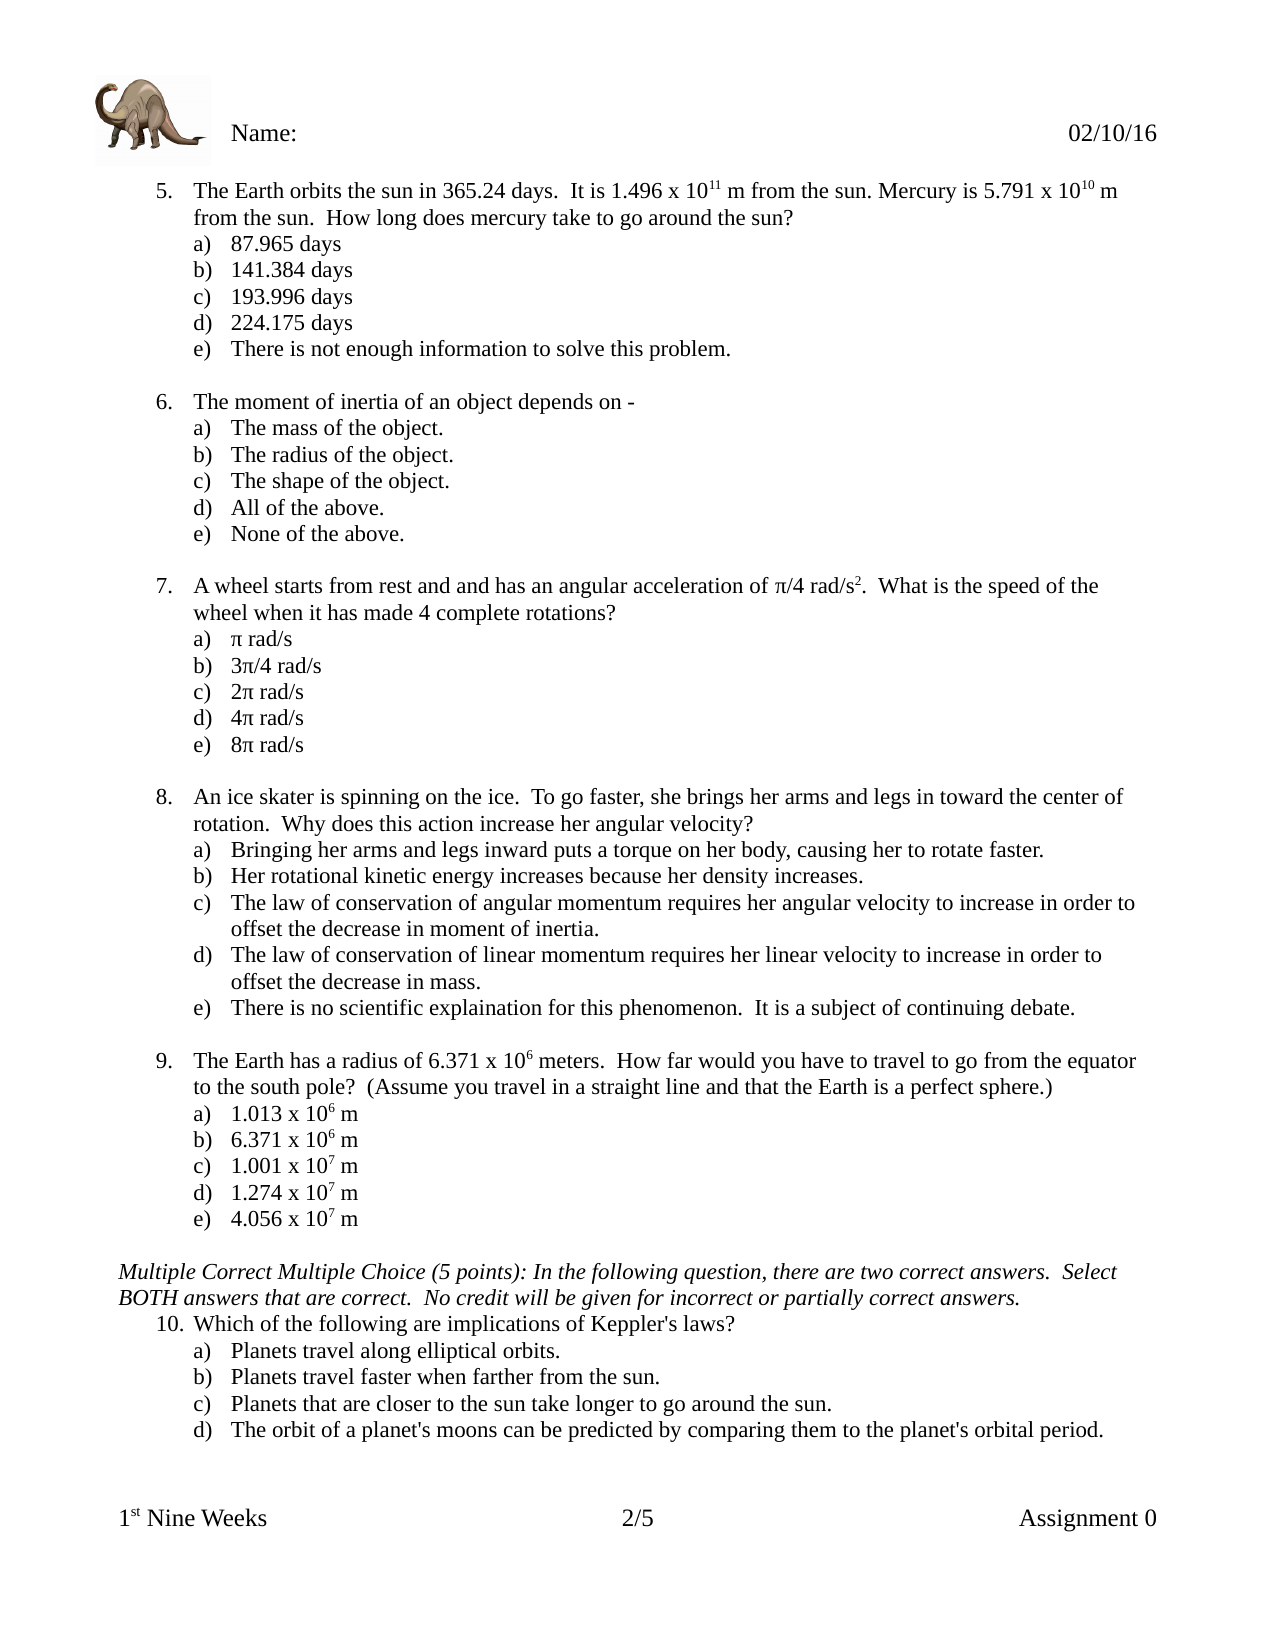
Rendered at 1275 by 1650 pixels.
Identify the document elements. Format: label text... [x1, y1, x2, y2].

list The law of conservation of linear momentum requires her linear velocity to increase in order to offset the decrease in mass. [193, 942, 1157, 994]
list The shape of the object. [193, 467, 1157, 493]
list Her rotational kinetic energy increases because her density increases. [193, 862, 1157, 889]
list 8π rad/s [193, 731, 1157, 757]
list The orbit of a planet's moons can be predicted by comparing them to the planet's orbital period. [193, 1416, 1157, 1442]
list All of the above. [193, 493, 1157, 520]
list 6.371 x 106 m [193, 1126, 1157, 1152]
list 224.175 days [193, 309, 1157, 335]
list 2π rad/s [193, 678, 1157, 704]
list 141.384 days [193, 256, 1157, 283]
text Multiple Correct Multiple Choice (5 points): In the following question, there are two correct answers. Select BOTH answers that are correct. No credit will be given for incorrect or partially correct answers. [118, 1258, 1157, 1311]
list The mass of the object. [193, 414, 1157, 441]
list There is no scientific explaination for this phenomenon. It is a subject of continuing debate. [193, 994, 1157, 1021]
list A wheel starts from rest and and has an angular acceleration of π/4 rad/s2. What is the speed of the wheel when it has made 4 complete rotations? [156, 573, 1157, 625]
list Planets that are closer to the sun take longer to go around the sun. [193, 1389, 1157, 1416]
list 87.965 days [193, 230, 1157, 256]
list The law of conservation of angular momentum requires her angular velocity to increase in order to offset the decrease in moment of inertia. [193, 889, 1157, 942]
list The Earth orbits the sun in 365.24 days. It is 1.496 x 1011 m from the sun. Mercury is 5.791 x 1010 m from the sun. How long does mercury take to go around the sun? [156, 177, 1157, 230]
picture [95, 75, 211, 166]
list The Earth has a radius of 6.371 x 106 meters. How far would you have to travel to go from the equator to the south pole? (Assume you travel in a straight line and that the Earth is a perfect sphere.) [156, 1047, 1157, 1100]
list The radius of the object. [193, 441, 1157, 467]
list 1.013 x 106 m [193, 1100, 1157, 1126]
list 4.056 x 107 m [193, 1205, 1157, 1231]
list 1.274 x 107 m [193, 1179, 1157, 1205]
list Planets travel faster when farther from the sun. [193, 1363, 1157, 1389]
list 1.001 x 107 m [193, 1152, 1157, 1179]
list 4π rad/s [193, 704, 1157, 731]
list None of the above. [193, 520, 1157, 546]
list An ice skater is spinning on the ice. To go faster, she brings her arms and legs in toward the center of rotation. Why does this action increase her angular velocity? [156, 783, 1157, 836]
list Which of the following are implications of Keppler's laws? [156, 1311, 1157, 1337]
list 193.996 days [193, 283, 1157, 309]
list There is not enough information to solve this problem. [193, 335, 1157, 362]
list Bringing her arms and legs inward puts a torque on her body, causing her to rotate faster. [193, 836, 1157, 862]
list Planets travel along elliptical orbits. [193, 1337, 1157, 1363]
list The moment of inertia of an object depends on - [156, 388, 1157, 414]
list π rad/s [193, 625, 1157, 652]
list 3π/4 rad/s [193, 652, 1157, 678]
